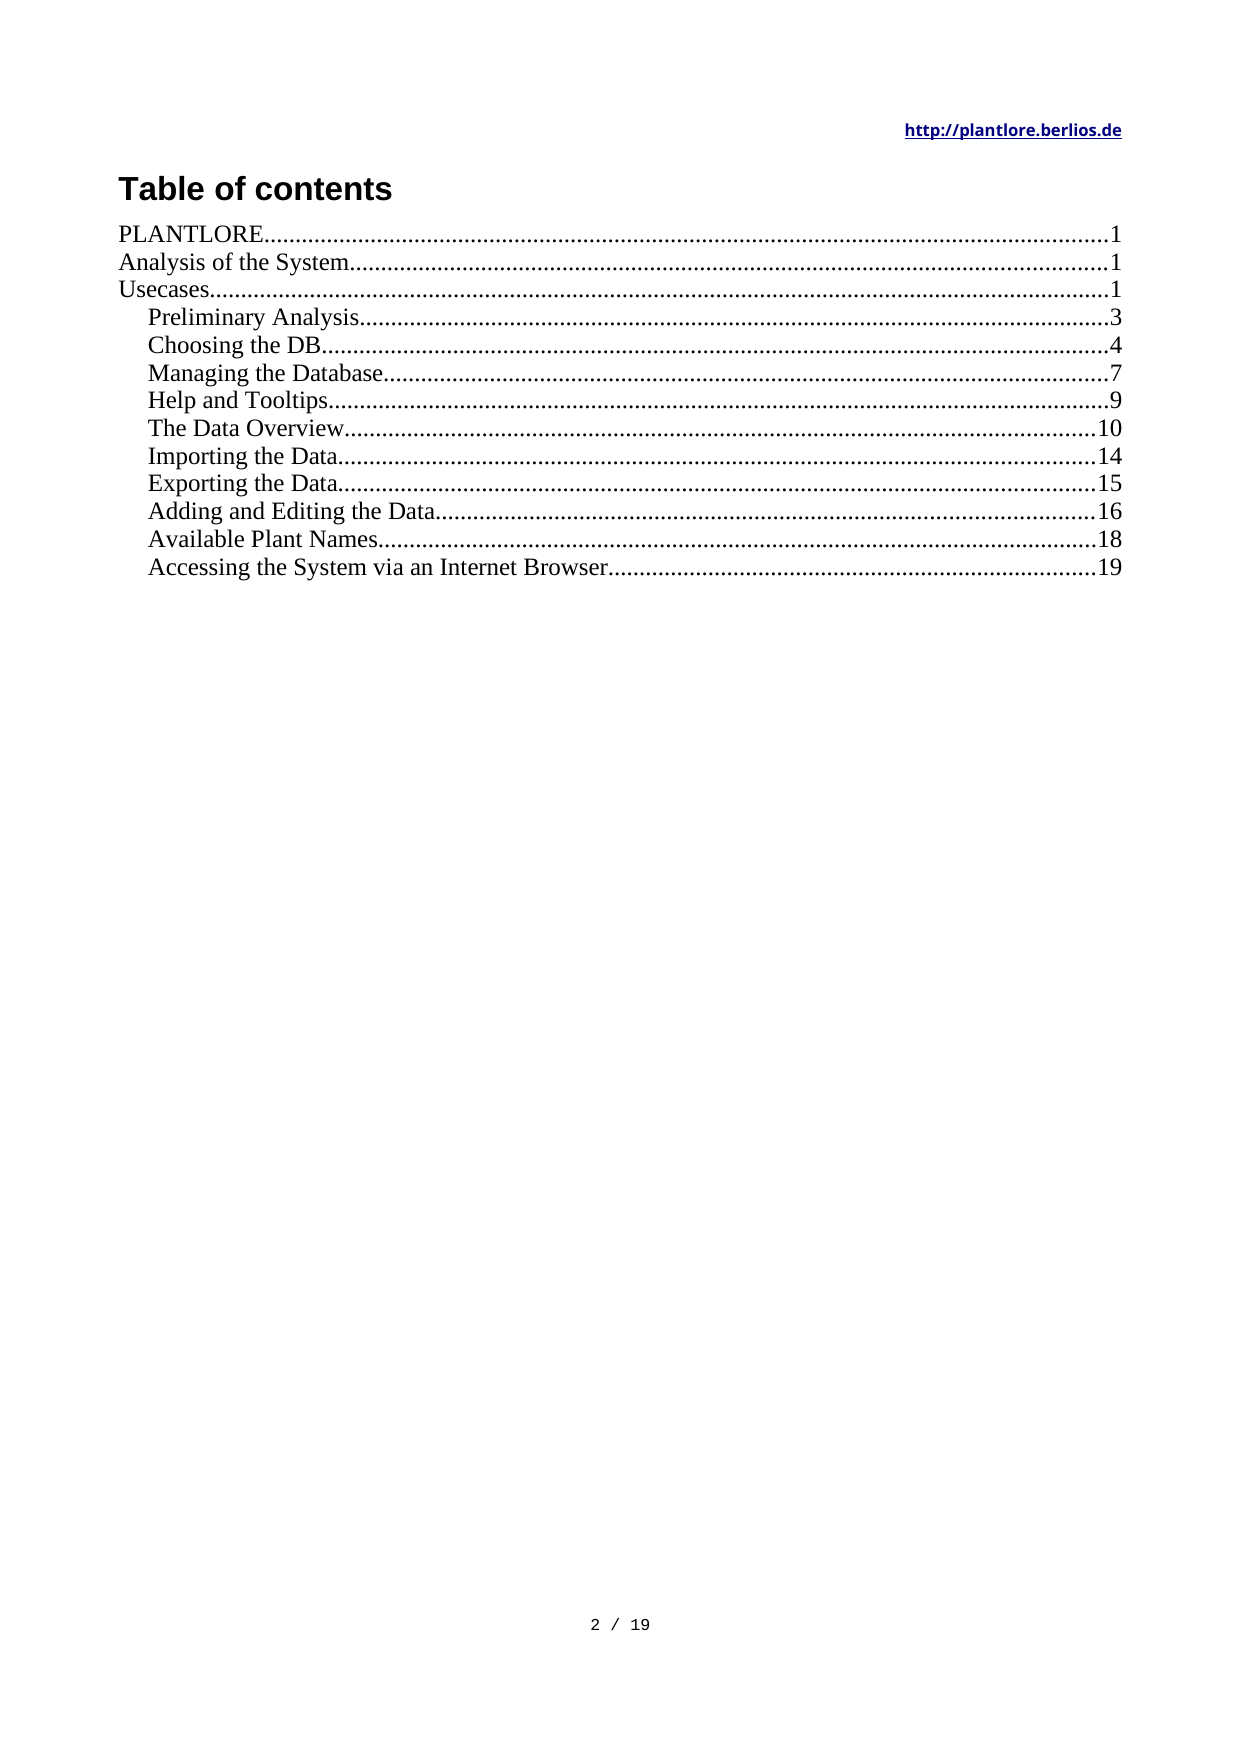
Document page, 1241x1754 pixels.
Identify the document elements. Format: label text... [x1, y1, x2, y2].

text The Data Overview 10 [148, 414, 1122, 442]
text Usecases 1 [118, 276, 1122, 303]
text Exporting the Data 15 [148, 469, 1122, 497]
text Importing the Data 14 [148, 442, 1122, 469]
text PLANTLORE 1 [118, 220, 1122, 248]
subtitle Table of contents [118, 171, 1122, 208]
text Help and Tooltips 9 [148, 386, 1122, 414]
text Adding and Editing the Data 16 [148, 497, 1122, 525]
text Choosing the DB 4 [148, 331, 1122, 359]
text Accessing the System via an Internet Browser 19 [148, 553, 1122, 580]
text Preliminary Analysis 3 [148, 303, 1122, 331]
text Analysis of the System 1 [118, 248, 1122, 276]
text Available Plant Names 18 [148, 525, 1122, 553]
text Managing the Database 7 [148, 359, 1122, 386]
